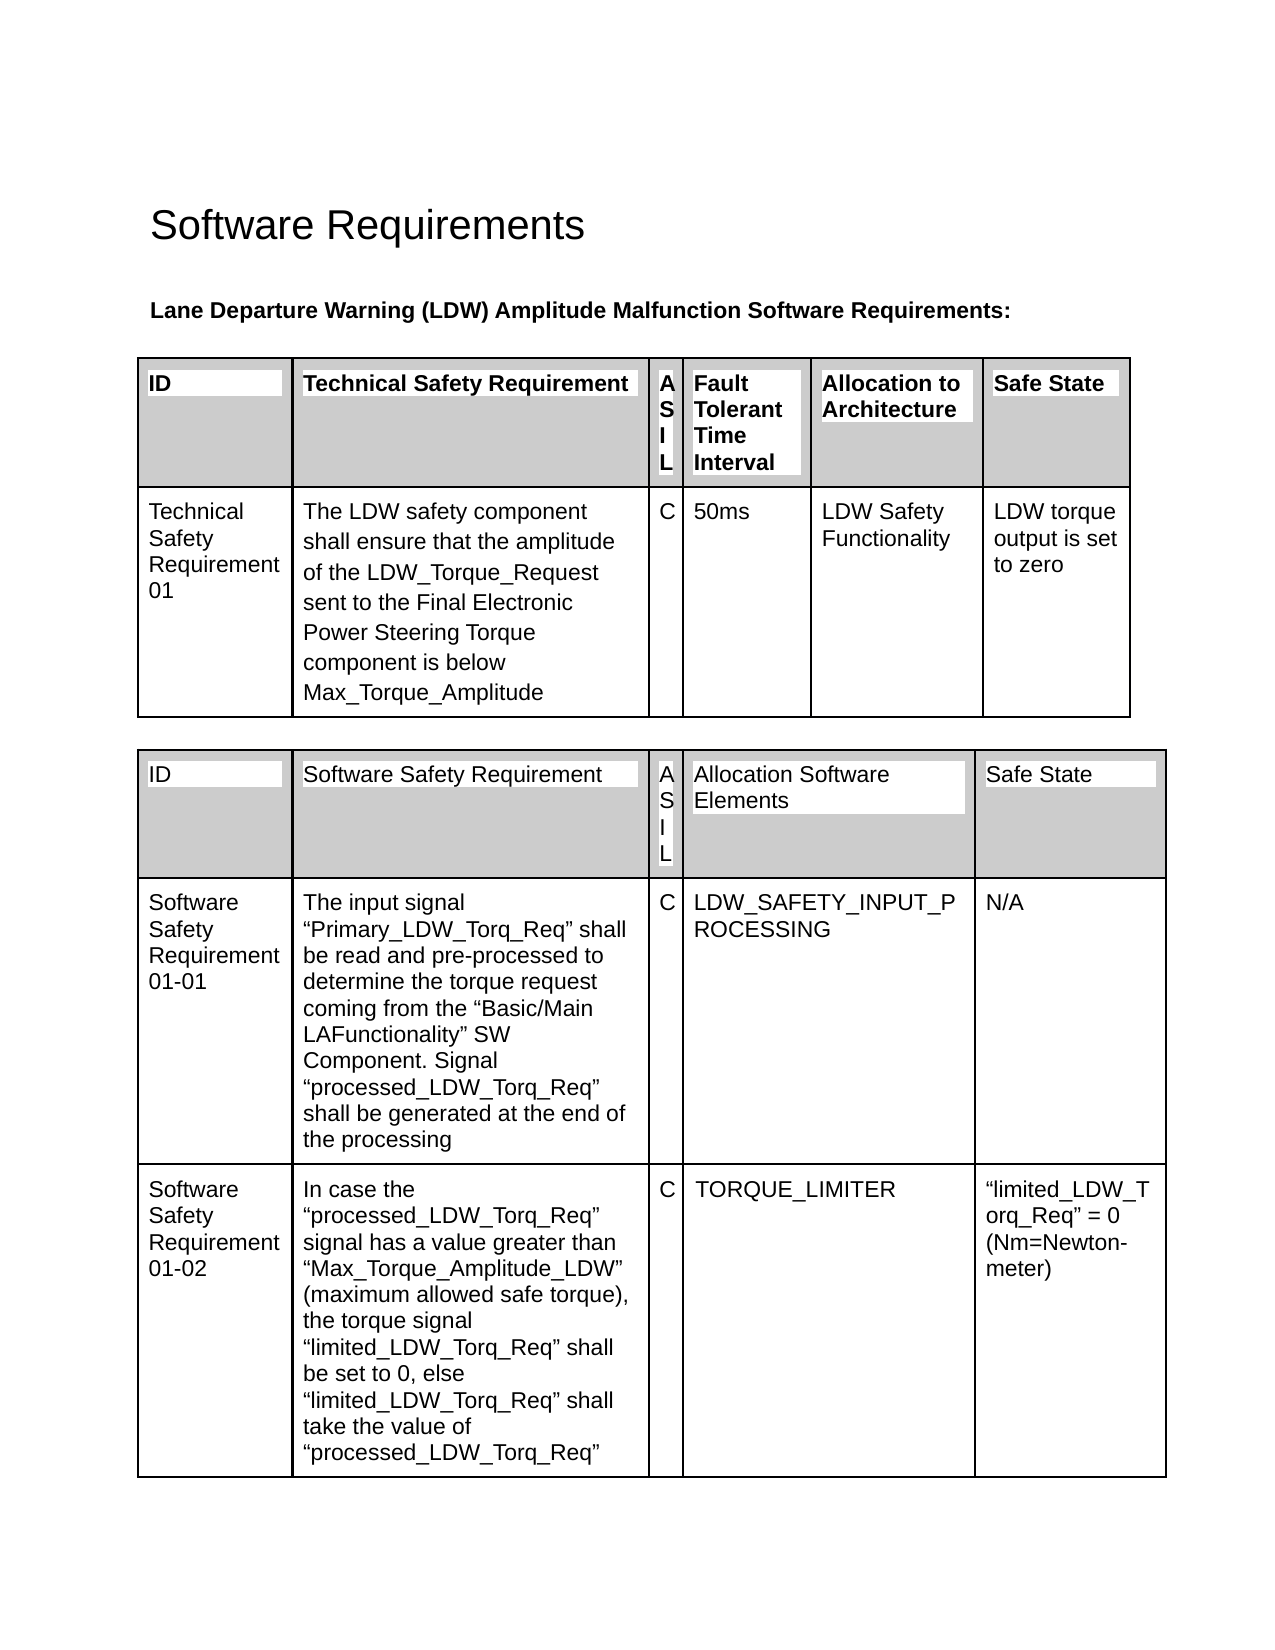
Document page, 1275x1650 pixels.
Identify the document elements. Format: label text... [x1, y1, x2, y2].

table_header Software Safety Requirement [294, 751, 648, 877]
table_cell TORQUE_LIMITER [684, 1165, 974, 1476]
table_header ASIL [650, 359, 682, 486]
table_cell 50ms [684, 488, 810, 716]
table_cell C [650, 1165, 682, 1476]
text Lane Departure Warning (LDW) Amplitude Malfunction Software Requirements: [150, 297, 1125, 323]
table_header Safe State [976, 751, 1165, 877]
table_cell LDW Safety Functionality [812, 488, 982, 716]
table_header ASIL [650, 751, 682, 877]
table_header Fault Tolerant Time Interval [684, 359, 810, 486]
table_header ID [139, 751, 291, 877]
table_cell The LDW safety component shall ensure that the amplitude of the LDW_Torque_Request sent to the Final Electronic Power Steering Torque component is below Max_Torque_Amplitude [294, 488, 648, 716]
subtitle Software Requirements [150, 200, 1125, 248]
table_cell C [650, 488, 682, 716]
table_cell Software Safety Requirement 01-01 [139, 879, 291, 1163]
table_header Safe State [984, 359, 1129, 486]
table_cell Software Safety Requirement 01-02 [139, 1165, 291, 1476]
table_header ID [139, 359, 291, 486]
table_cell In case the “processed_LDW_Torq_Req” signal has a value greater than “Max_Torque_Amplitude_LDW” (maximum allowed safe torque), the torque signal “limited_LDW_Torq_Req” shall be set to 0, else “limited_LDW_Torq_Req” shall take the value of “processed_LDW_Torq_Req” [294, 1165, 648, 1476]
table_cell N/A [976, 879, 1165, 1163]
table_cell LDW torque output is set to zero [984, 488, 1129, 716]
table_cell C [650, 879, 682, 1163]
table_cell The input signal “Primary_LDW_Torq_Req” shall be read and pre-processed to determine the torque request coming from the “Basic/Main LAFunctionality” SW Component. Signal “processed_LDW_Torq_Req” shall be generated at the end of the processing [294, 879, 648, 1163]
table_cell Technical Safety Requirement 01 [139, 488, 291, 716]
table_cell “limited_LDW_Torq_Req” = 0 (Nm=Newton-meter) [976, 1165, 1165, 1476]
table_cell LDW_SAFETY_INPUT_PROCESSING [684, 879, 974, 1163]
table_header Allocation Software Elements [684, 751, 974, 877]
table_header Technical Safety Requirement [294, 359, 648, 486]
table_header Allocation to Architecture [812, 359, 982, 486]
